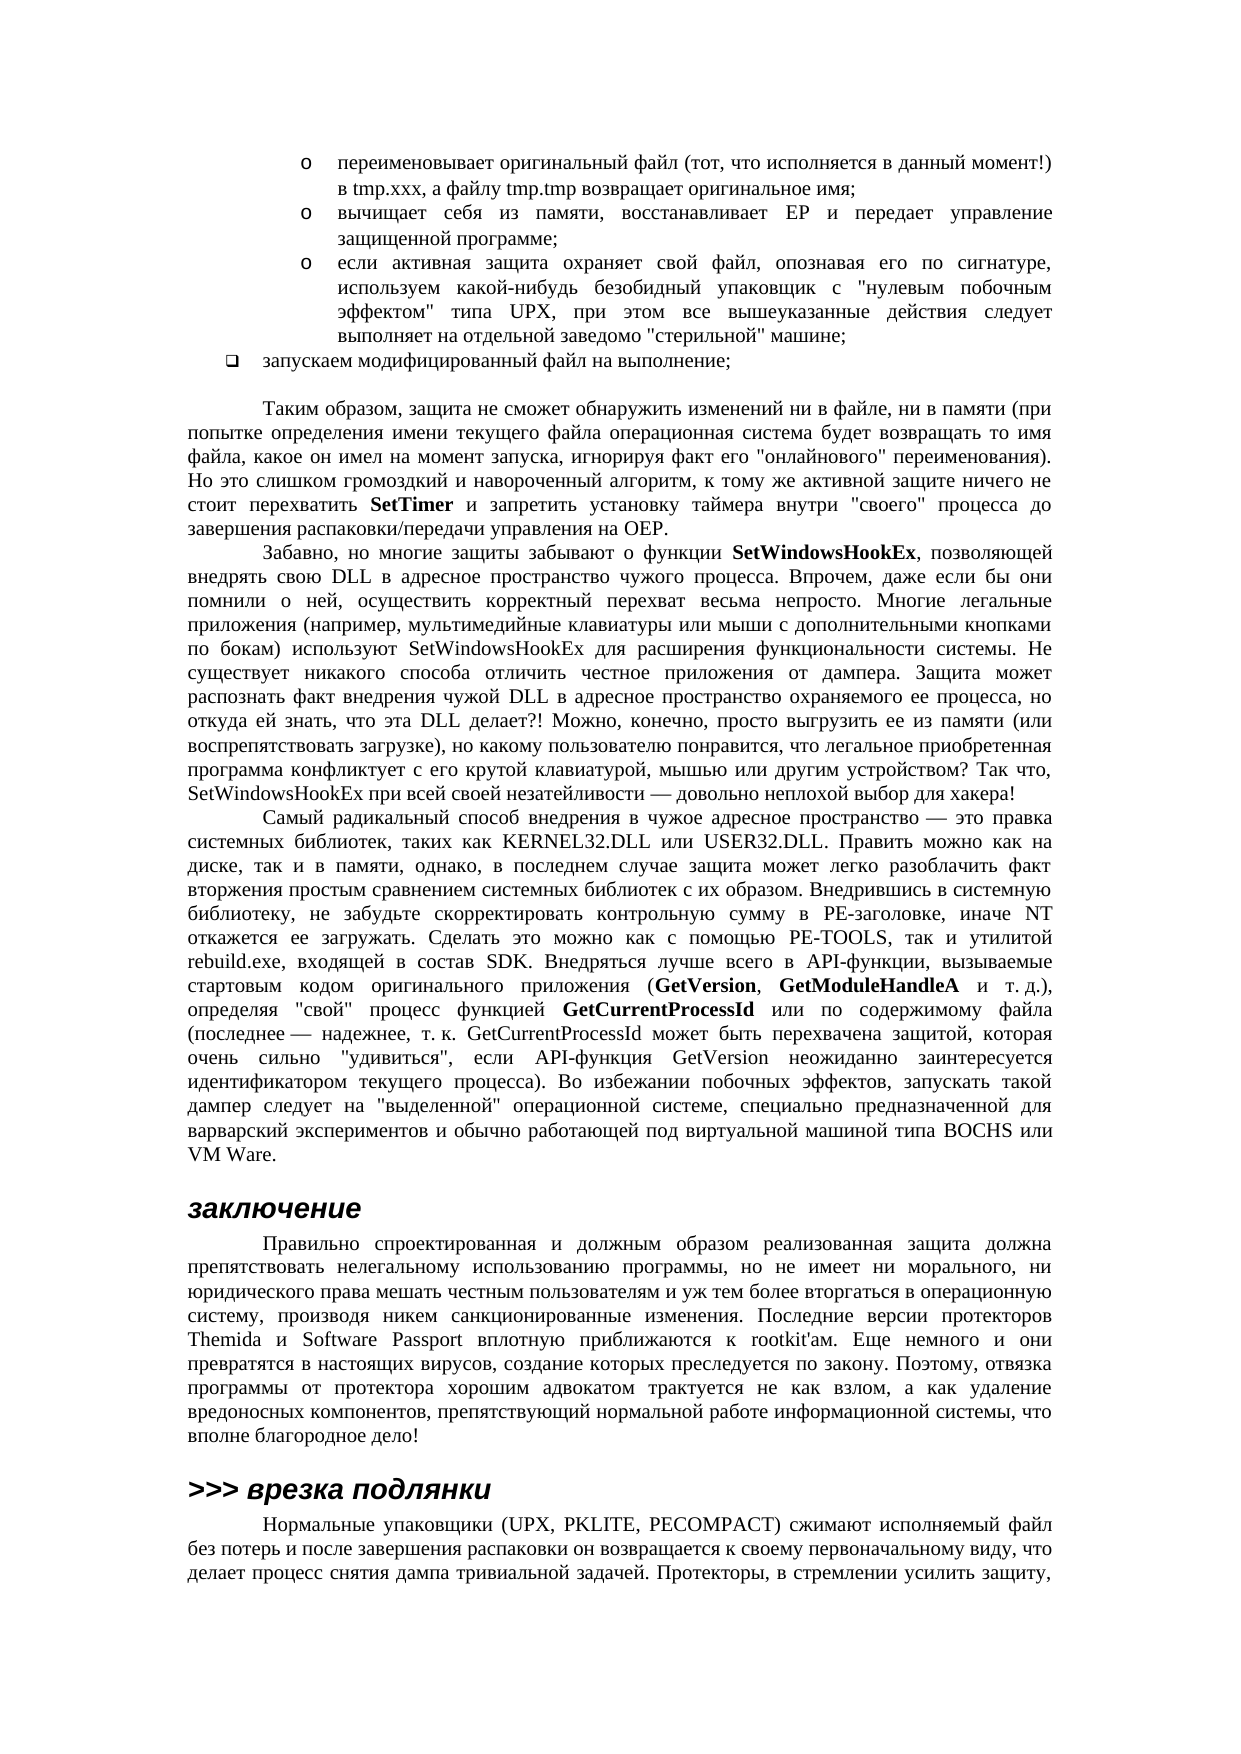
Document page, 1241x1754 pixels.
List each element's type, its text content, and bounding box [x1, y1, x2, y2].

list переименовывает оригинальный файл (тот, что исполняется в данный момент!) в tmp.xxx, а файлу tmp.tmp возвращает оригинальное имя; [300, 150, 1053, 200]
list запускаем модифицированный файл на выполнение; [225, 347, 1053, 372]
text Таким образом, защита не сможет обнаружить изменений ни в файле, ни в памяти (при попытке определения имени текущего файла операционная система будет возвращать то имя файла, какое он имел на момент запуска, игнорируя факт его "онлайнового" переименования). Но это слишком громоздкий и навороченный алгоритм, к тому же активной защите ничего не стоит перехватить SetTimer и запретить установку таймера внутри "своего" процесса до завершения распаковки/передачи управления на OEP. [187, 396, 1053, 540]
subtitle заключение [187, 1191, 1053, 1224]
text Нормальные упаковщики (UPX, PKLITE, PECOMPACT) сжимают исполняемый файл без потерь и после завершения распаковки он возвращается к своему первоначальному виду, что делает процесс снятия дампа тривиальной задачей. Протекторы, в стремлении усилить защиту, [187, 1512, 1053, 1584]
subtitle >>> врезка подлянки [187, 1472, 1053, 1506]
text Самый радикальный способ внедрения в чужое адресное пространство — это правка системных библиотек, таких как KERNEL32.DLL или USER32.DLL. Править можно как на диске, так и в памяти, однако, в последнем случае защита может легко разоблачить факт вторжения простым сравнением системных библиотек с их образом. Внедрившись в системную библиотеку, не забудьте скорректировать контрольную сумму в PE-заголовке, иначе NT откажется ее загружать. Сделать это можно как с помощью PE-TOOLS, так и утилитой rebuild.exe, входящей в состав SDK. Внедряться лучше всего в API-функции, вызываемые стартовым кодом оригинального приложения (GetVersion, GetModuleHandleA и т. д.), определяя "свой" процесс функцией GetCurrentProcessId или по содержимому файла (последнее — надежнее, т. к. GetCurrentProcessId может быть перехвачена защитой, которая очень сильно "удивиться", если API-функция GetVersion неожиданно заинтересуется идентификатором текущего процесса). Во избежании побочных эффектов, запускать такой дампер следует на "выделенной" операционной системе, специально предназначенной для варварский экспериментов и обычно работающей под виртуальной машиной типа BOCHS или VM Ware. [187, 805, 1053, 1166]
text Забавно, но многие защиты забывают о функции SetWindowsHookEx, позволяющей внедрять свою DLL в адресное пространство чужого процесса. Впрочем, даже если бы они помнили о ней, осуществить корректный перехват весьма непросто. Многие легальные приложения (например, мультимедийные клавиатуры или мыши с дополнительными кнопками по бокам) используют SetWindowsHookEx для расширения функциональности системы. Не существует никакого способа отличить честное приложения от дампера. Защита может распознать факт внедрения чужой DLL в адресное пространство охраняемого ее процесса, но откуда ей знать, что эта DLL делает?! Можно, конечно, просто выгрузить ее из памяти (или воспрепятствовать загрузке), но какому пользователю понравится, что легальное приобретенная программа конфликтует с его крутой клавиатурой, мышью или другим устройством? Так что, SetWindowsHookEx при всей своей незатейливости — довольно неплохой выбор для хакера! [187, 540, 1053, 805]
list если активная защита охраняет свой файл, опознавая его по сигнатуре, используем какой-нибудь безобидный упаковщик с "нулевым побочным эффектом" типа UPX, при этом все вышеуказанные действия следует выполняет на отдельной заведомо "стерильной" машине; [300, 249, 1053, 347]
text Правильно спроектированная и должным образом реализованная защита должна препятствовать нелегальному использованию программы, но не имеет ни морального, ни юридического права мешать честным пользователям и уж тем более вторгаться в операционную систему, производя никем санкционированные изменения. Последние версии протекторов Themida и Software Passport вплотную приближаются к rootkit'ам. Еще немного и они превратятся в настоящих вирусов, создание которых преследуется по закону. Поэтому, отвязка программы от протектора хорошим адвокатом трактуется не как взлом, а как удаление вредоносных компонентов, препятствующий нормальной работе информационной системы, что вполне благородное дело! [187, 1230, 1053, 1447]
list вычищает себя из памяти, восстанавливает EP и передает управление защищенной программе; [300, 200, 1053, 249]
